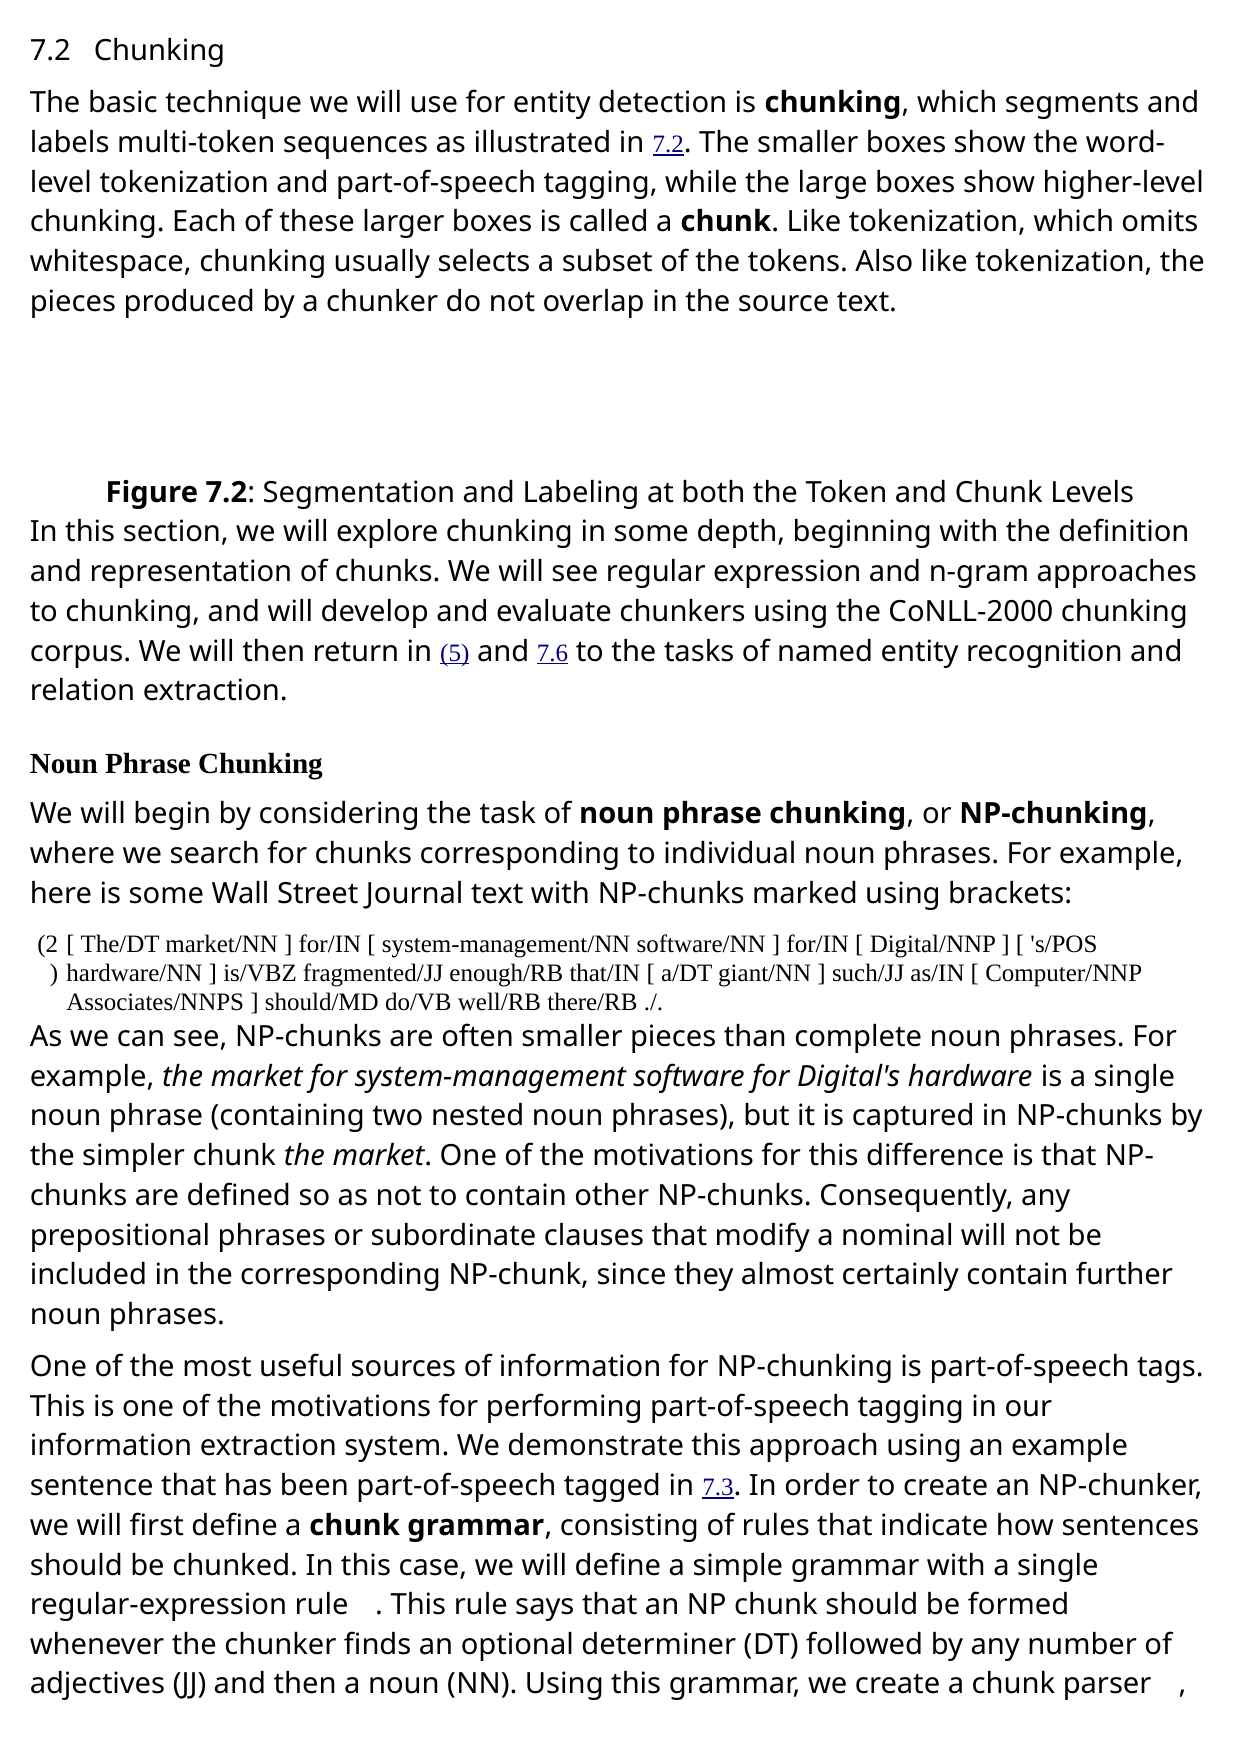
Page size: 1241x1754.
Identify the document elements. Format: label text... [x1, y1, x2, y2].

table_header (2) [30, 929, 58, 1015]
text In this section, we will explore chunking in some depth, beginning with the definition and representation of chunks. We will see regular expression and n-gram approaches to chunking, and will develop and evaluate chunkers using the CoNLL-2000 chunking corpus. We will then return in (5) and 7.6 to the tasks of named entity recognition and relation extraction. [29, 511, 1211, 709]
subtitle Noun Phrase Chunking [29, 747, 1211, 780]
text We will begin by considering the task of noun phrase chunking, or NP-chunking, where we search for chunks corresponding to individual noun phrases. For example, here is some Wall Street Journal text with NP-chunks marked using brackets: [29, 793, 1211, 912]
text One of the most useful sources of information for NP-chunking is part-of-speech tags. This is one of the motivations for performing part-of-speech tagging in our information extraction system. We demonstrate this approach using an example sentence that has been part-of-speech tagged in 7.3. In order to create an NP-chunker, we will first define a chunk grammar, consisting of rules that indicate how sentences should be chunked. In this case, we will define a simple grammar with a single regular-expression rule . This rule says that an NP chunk should be formed whenever the chunker finds an optional determiner (DT) followed by any number of adjectives (JJ) and then a noun (NN). Using this grammar, we create a chunk parser , [29, 1345, 1211, 1702]
subtitle 7.2 Chunking [29, 29, 1211, 69]
table_header [ The/DT market/NN ] for/IN [ system-management/NN software/NN ] for/IN [ Digital/NNP ] [ 's/POS hardware/NN ] is/VBZ fragmented/JJ enough/RB that/IN [ a/DT giant/NN ] such/JJ as/IN [ Computer/NNP Associates/NNPS ] should/MD do/VB well/RB there/RB ./. [66, 929, 1211, 1015]
text Figure 7.2: Segmentation and Labeling at both the Token and Chunk Levels [29, 471, 1211, 511]
text The basic technique we will use for entity detection is chunking, which segments and labels multi-token sequences as illustrated in 7.2. The smaller boxes show the word-level tokenization and part-of-speech tagging, while the large boxes show higher-level chunking. Each of these larger boxes is called a chunk. Like tokenization, which omits whitespace, chunking usually selects a subset of the tokens. Also like tokenization, the pieces produced by a chunker do not overlap in the source text. [29, 82, 1211, 320]
table_header [58, 929, 66, 1015]
text As we can see, NP-chunks are often smaller pieces than complete noun phrases. For example, the market for system-management software for Digital's hardware is a single noun phrase (containing two nested noun phrases), but it is captured in NP-chunks by the simpler chunk the market. One of the motivations for this difference is that NP-chunks are defined so as not to contain other NP-chunks. Consequently, any prepositional phrases or subordinate clauses that modify a nominal will not be included in the corresponding NP-chunk, since they almost certainly contain further noun phrases. [29, 1015, 1211, 1333]
